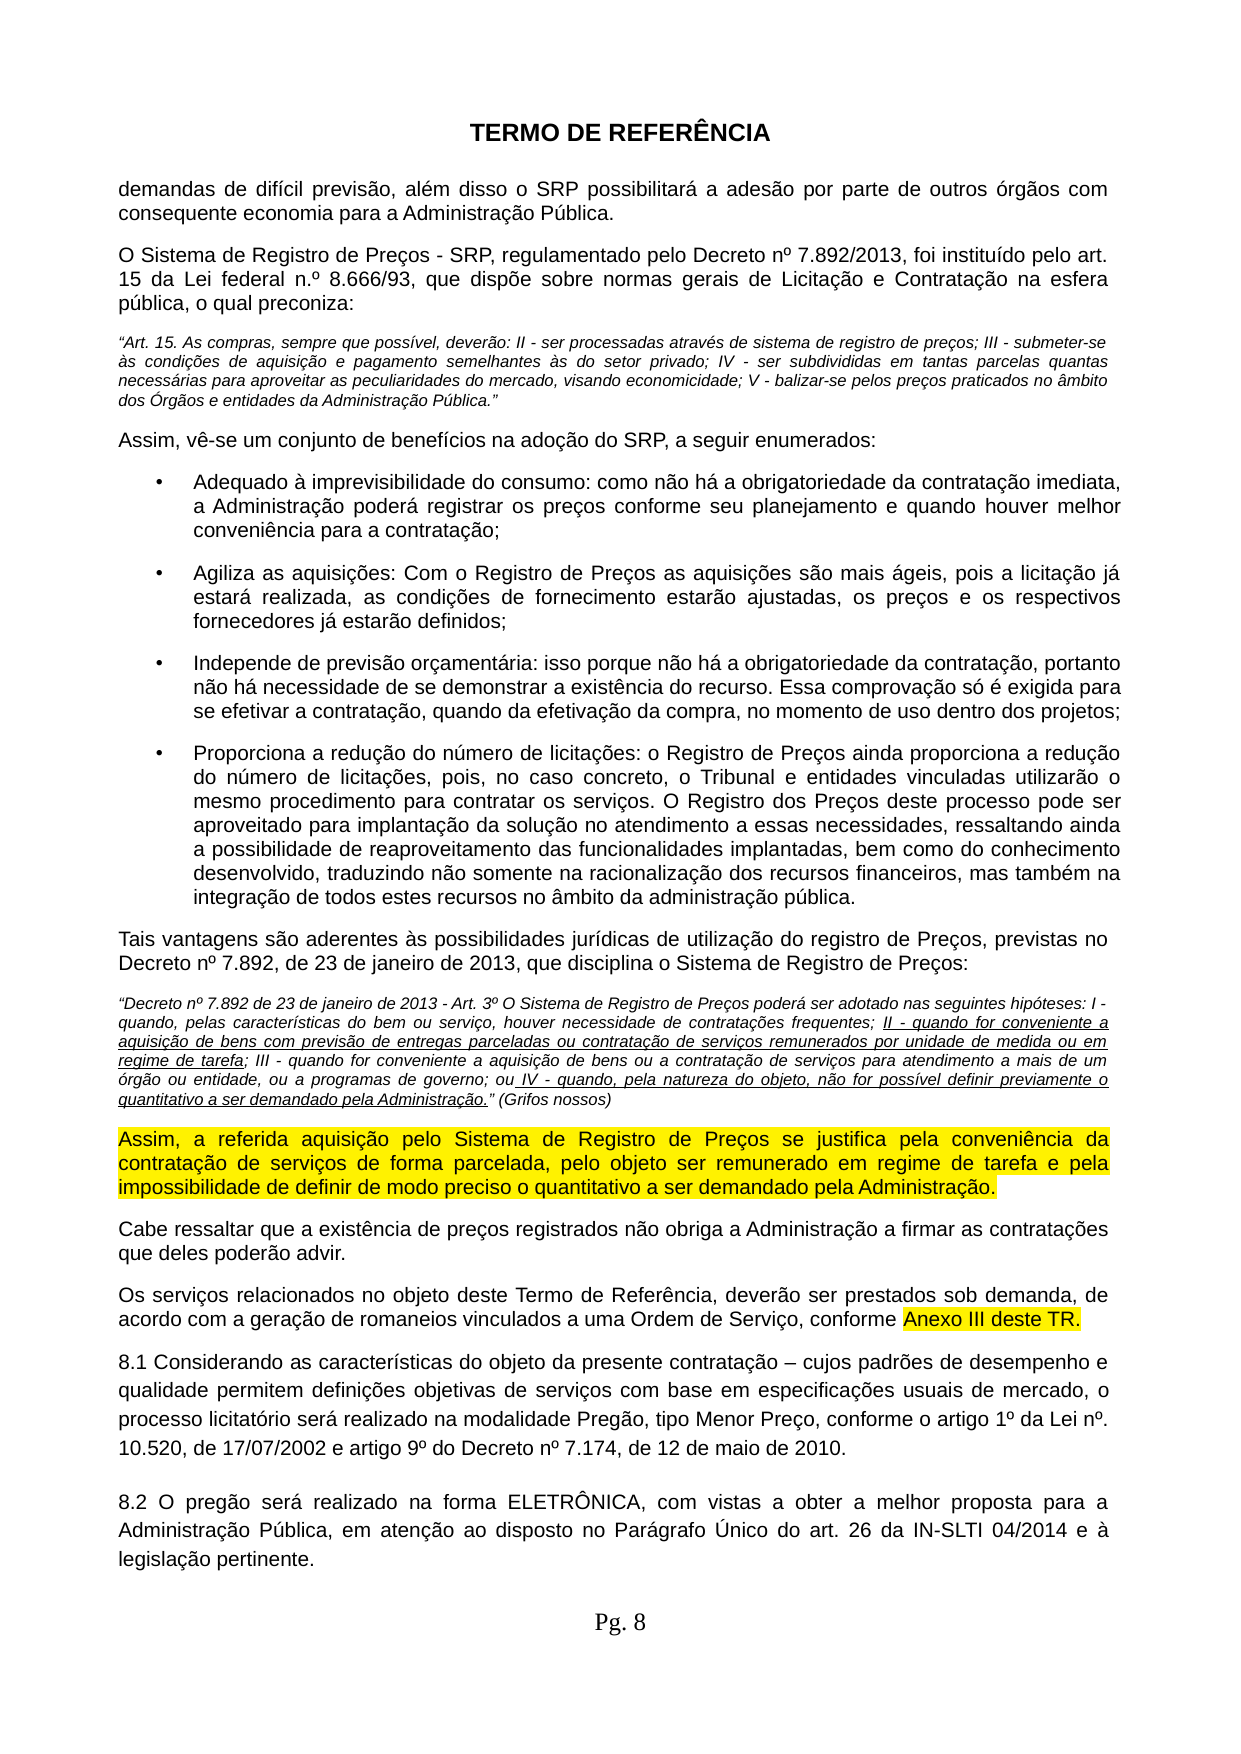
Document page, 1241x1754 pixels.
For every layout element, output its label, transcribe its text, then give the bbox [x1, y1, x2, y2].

text “Decreto nº 7.892 de 23 de janeiro de 2013 - Art. 3º O Sistema de Registro de Preços poderá ser adotado nas seguintes hipóteses: I - quando, pelas características do bem ou serviço, houver necessidade de contratações frequentes; II - quando for conveniente a aquisição de bens com previsão de entregas parceladas ou contratação de serviços remunerados por unidade de medida ou em regime de tarefa; III - quando for conveniente a aquisição de bens ou a contratação de serviços para atendimento a mais de um órgão ou entidade, ou a programas de governo; ou IV - quando, pela natureza do objeto, não for possível definir previamente o quantitativo a ser demandado pela Administração.” (Grifos nossos) [118, 993, 1110, 1108]
text Cabe ressaltar que a existência de preços registrados não obriga a Administração a firmar as contratações que deles poderão advir. [118, 1217, 1110, 1265]
list Independe de previsão orçamentária: isso porque não há a obrigatoriedade da contratação, portanto não há necessidade de se demonstrar a existência do recurso. Essa comprovação só é exigida para se efetivar a contratação, quando da efetivação da compra, no momento de uso dentro dos projetos; [156, 651, 1122, 723]
list Adequado à imprevisibilidade do consumo: como não há a obrigatoriedade da contratação imediata, a Administração poderá registrar os preços conforme seu planejamento e quando houver melhor conveniência para a contratação; [156, 470, 1122, 542]
list Proporciona a redução do número de licitações: o Registro de Preços ainda proporciona a redução do número de licitações, pois, no caso concreto, o Tribunal e entidades vinculadas utilizarão o mesmo procedimento para contratar os serviços. O Registro dos Preços deste processo pode ser aproveitado para implantação da solução no atendimento a essas necessidades, ressaltando ainda a possibilidade de reaproveitamento das funcionalidades implantadas, bem como do conhecimento desenvolvido, traduzindo não somente na racionalização dos recursos financeiros, mas também na integração de todos estes recursos no âmbito da administração pública. [156, 741, 1122, 909]
list Agiliza as aquisições: Com o Registro de Preços as aquisições são mais ágeis, pois a licitação já estará realizada, as condições de fornecimento estarão ajustadas, os preços e os respectivos fornecedores já estarão definidos; [156, 560, 1122, 632]
text 8.1 Considerando as características do objeto da presente contratação – cujos padrões de desempenho e qualidade permitem definições objetivas de serviços com base em especificações usuais de mercado, o processo licitatório será realizado na modalidade Pregão, tipo Menor Preço, conforme o artigo 1º da Lei nº. 10.520, de 17/07/2002 e artigo 9º do Decreto nº 7.174, de 12 de maio de 2010. [118, 1349, 1110, 1460]
text O Sistema de Registro de Preços - SRP, regulamentado pelo Decreto nº 7.892/2013, foi instituído pelo art. 15 da Lei federal n.º 8.666/93, que dispõe sobre normas gerais de Licitação e Contratação na esfera pública, o qual preconiza: [118, 243, 1110, 314]
text demandas de difícil previsão, além disso o SRP possibilitará a adesão por parte de outros órgãos com consequente economia para a Administração Pública. [118, 176, 1110, 224]
text “Art. 15. As compras, sempre que possível, deverão: II - ser processadas através de sistema de registro de preços; III - submeter-se às condições de aquisição e pagamento semelhantes às do setor privado; IV - ser subdivididas em tantas parcelas quantas necessárias para aproveitar as peculiaridades do mercado, visando economicidade; V - balizar-se pelos preços praticados no âmbito dos Órgãos e entidades da Administração Pública.” [118, 333, 1110, 409]
text Tais vantagens são aderentes às possibilidades jurídicas de utilização do registro de Preços, previstas no Decreto nº 7.892, de 23 de janeiro de 2013, que disciplina o Sistema de Registro de Preços: [118, 927, 1110, 975]
text Os serviços relacionados no objeto deste Termo de Referência, deverão ser prestados sob demanda, de acordo com a geração de romaneios vinculados a uma Ordem de Serviço, conforme Anexo III deste TR. [118, 1283, 1110, 1331]
text Assim, a referida aquisição pelo Sistema de Registro de Preços se justifica pela conveniência da contratação de serviços de forma parcelada, pelo objeto ser remunerado em regime de tarefa e pela impossibilidade de definir de modo preciso o quantitativo a ser demandado pela Administração. [118, 1127, 1110, 1199]
text Assim, vê-se um conjunto de benefícios na adoção do SRP, a seguir enumerados: [118, 428, 1110, 452]
text 8.2 O pregão será realizado na forma ELETRÔNICA, com vistas a obter a melhor proposta para a Administração Pública, em atenção ao disposto no Parágrafo Único do art. 26 da IN-SLTI 04/2014 e à legislação pertinente. [118, 1489, 1110, 1571]
